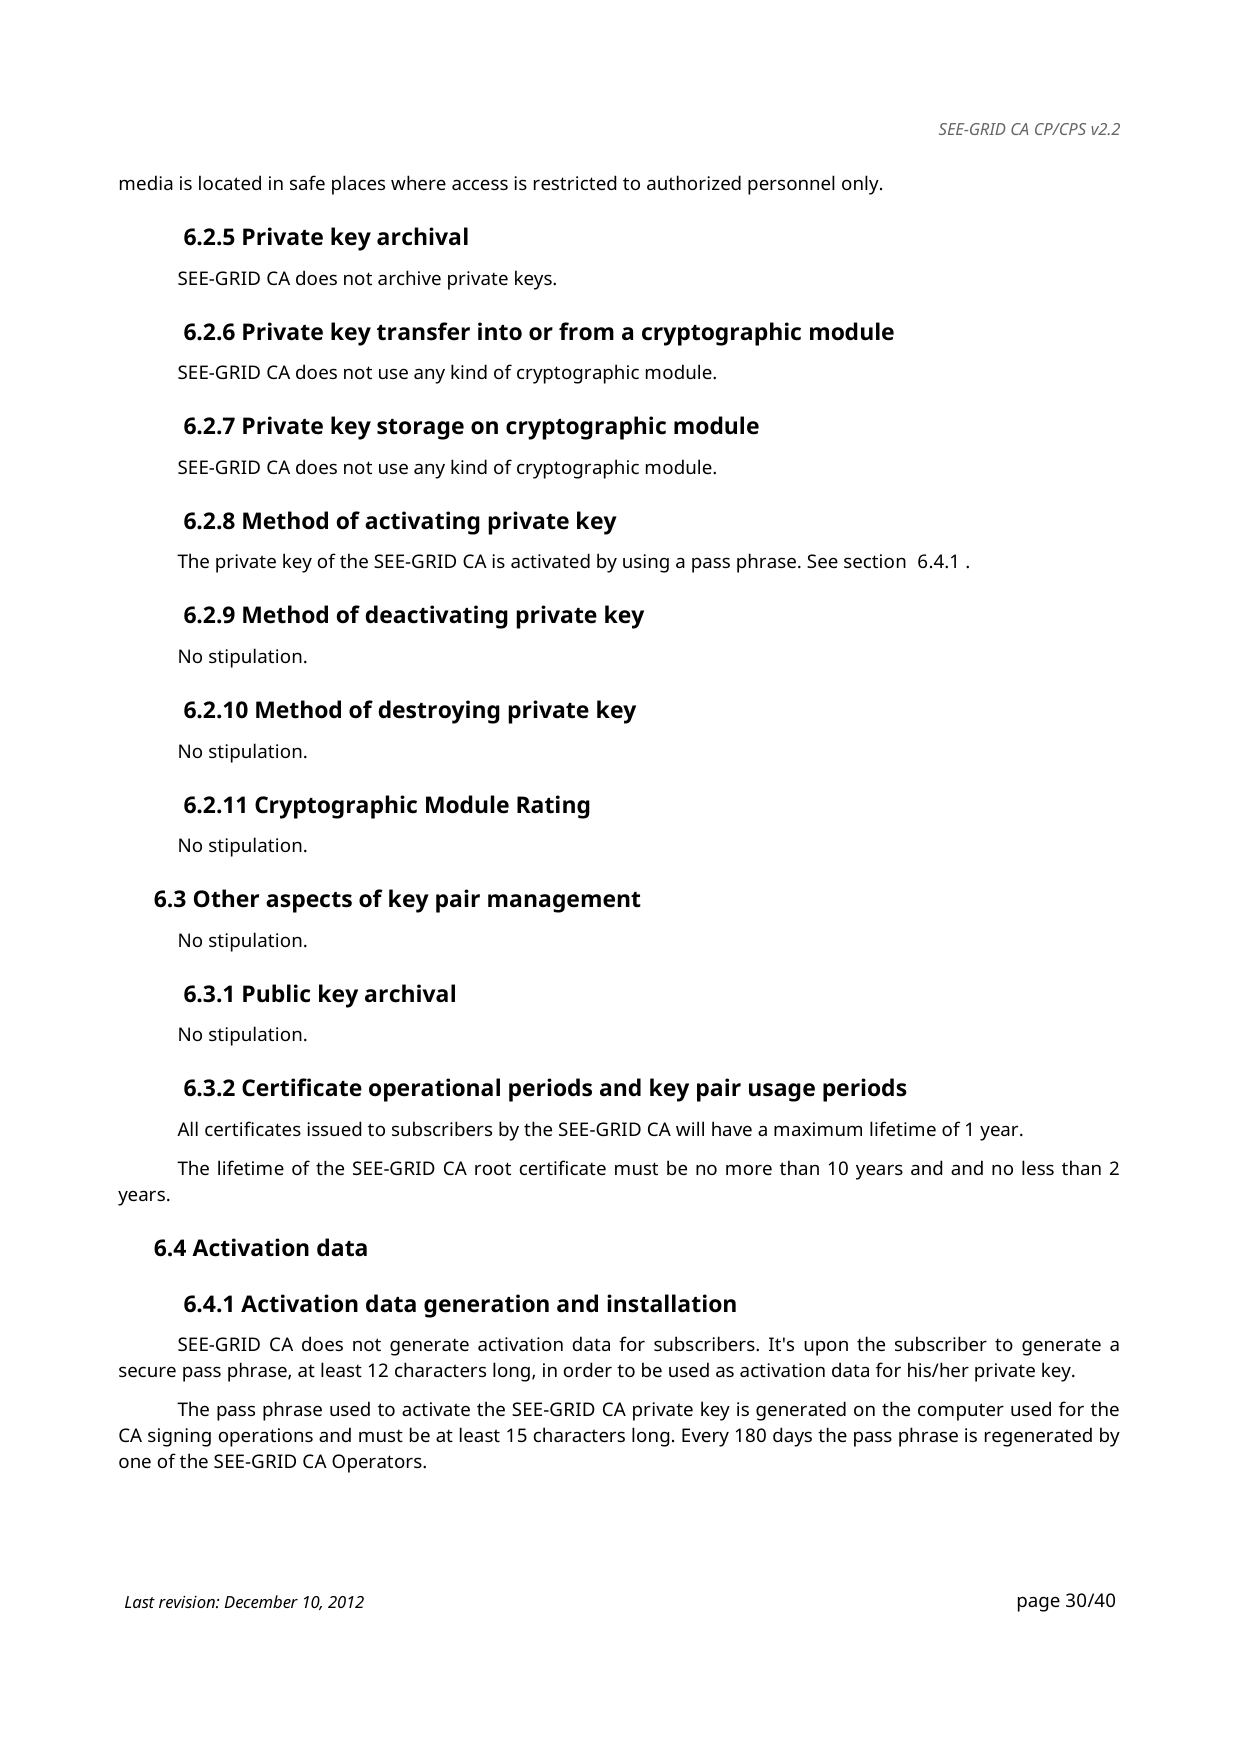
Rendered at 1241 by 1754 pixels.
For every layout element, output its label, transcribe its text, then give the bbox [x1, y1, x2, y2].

text SEE-GRID CA does not use any kind of cryptographic module. [118, 454, 1122, 480]
text No stipulation. [118, 927, 1122, 953]
subtitle Certificate operational periods and key pair usage periods [177, 1072, 1122, 1103]
text SEE-GRID CA does not use any kind of cryptographic module. [118, 359, 1122, 385]
subtitle Activation data generation and installation [177, 1288, 1122, 1319]
text The pass phrase used to activate the SEE-GRID CA private key is generated on the computer used for the CA signing operations and must be at least 15 characters long. Every 180 days the pass phrase is regenerated by one of the SEE-GRID CA Operators. [118, 1396, 1122, 1474]
subtitle Private key archival [177, 221, 1122, 252]
text No stipulation. [118, 832, 1122, 858]
subtitle Other aspects of key pair management [148, 883, 1122, 914]
text The lifetime of the SEE-GRID CA root certificate must be no more than 10 years and and no less than 2 years. [118, 1154, 1122, 1207]
subtitle Private key storage on cryptographic module [177, 410, 1122, 441]
text media is located in safe places where access is restricted to authorized personnel only. [118, 170, 1122, 196]
subtitle Method of destroying private key [177, 694, 1122, 725]
subtitle Activation data [148, 1232, 1122, 1263]
text SEE-GRID CA does not archive private keys. [118, 265, 1122, 291]
subtitle Cryptographic Module Rating [177, 789, 1122, 820]
text No stipulation. [118, 1021, 1122, 1047]
text SEE-GRID CA does not generate activation data for subscribers. It's upon the subscriber to generate a secure pass phrase, at least 12 characters long, in order to be used as activation data for his/her private key. [118, 1331, 1122, 1383]
subtitle Public key archival [177, 978, 1122, 1009]
subtitle Method of activating private key [177, 505, 1122, 536]
text The private key of the SEE-GRID CA is activated by using a pass phrase. See section 6.4.1. [118, 548, 1122, 574]
text No stipulation. [118, 738, 1122, 764]
text No stipulation. [118, 643, 1122, 669]
subtitle Private key transfer into or from a cryptographic module [177, 316, 1122, 347]
text All certificates issued to subscribers by the SEE-GRID CA will have a maximum lifetime of 1 year. [118, 1116, 1122, 1142]
subtitle Method of deactivating private key [177, 599, 1122, 631]
